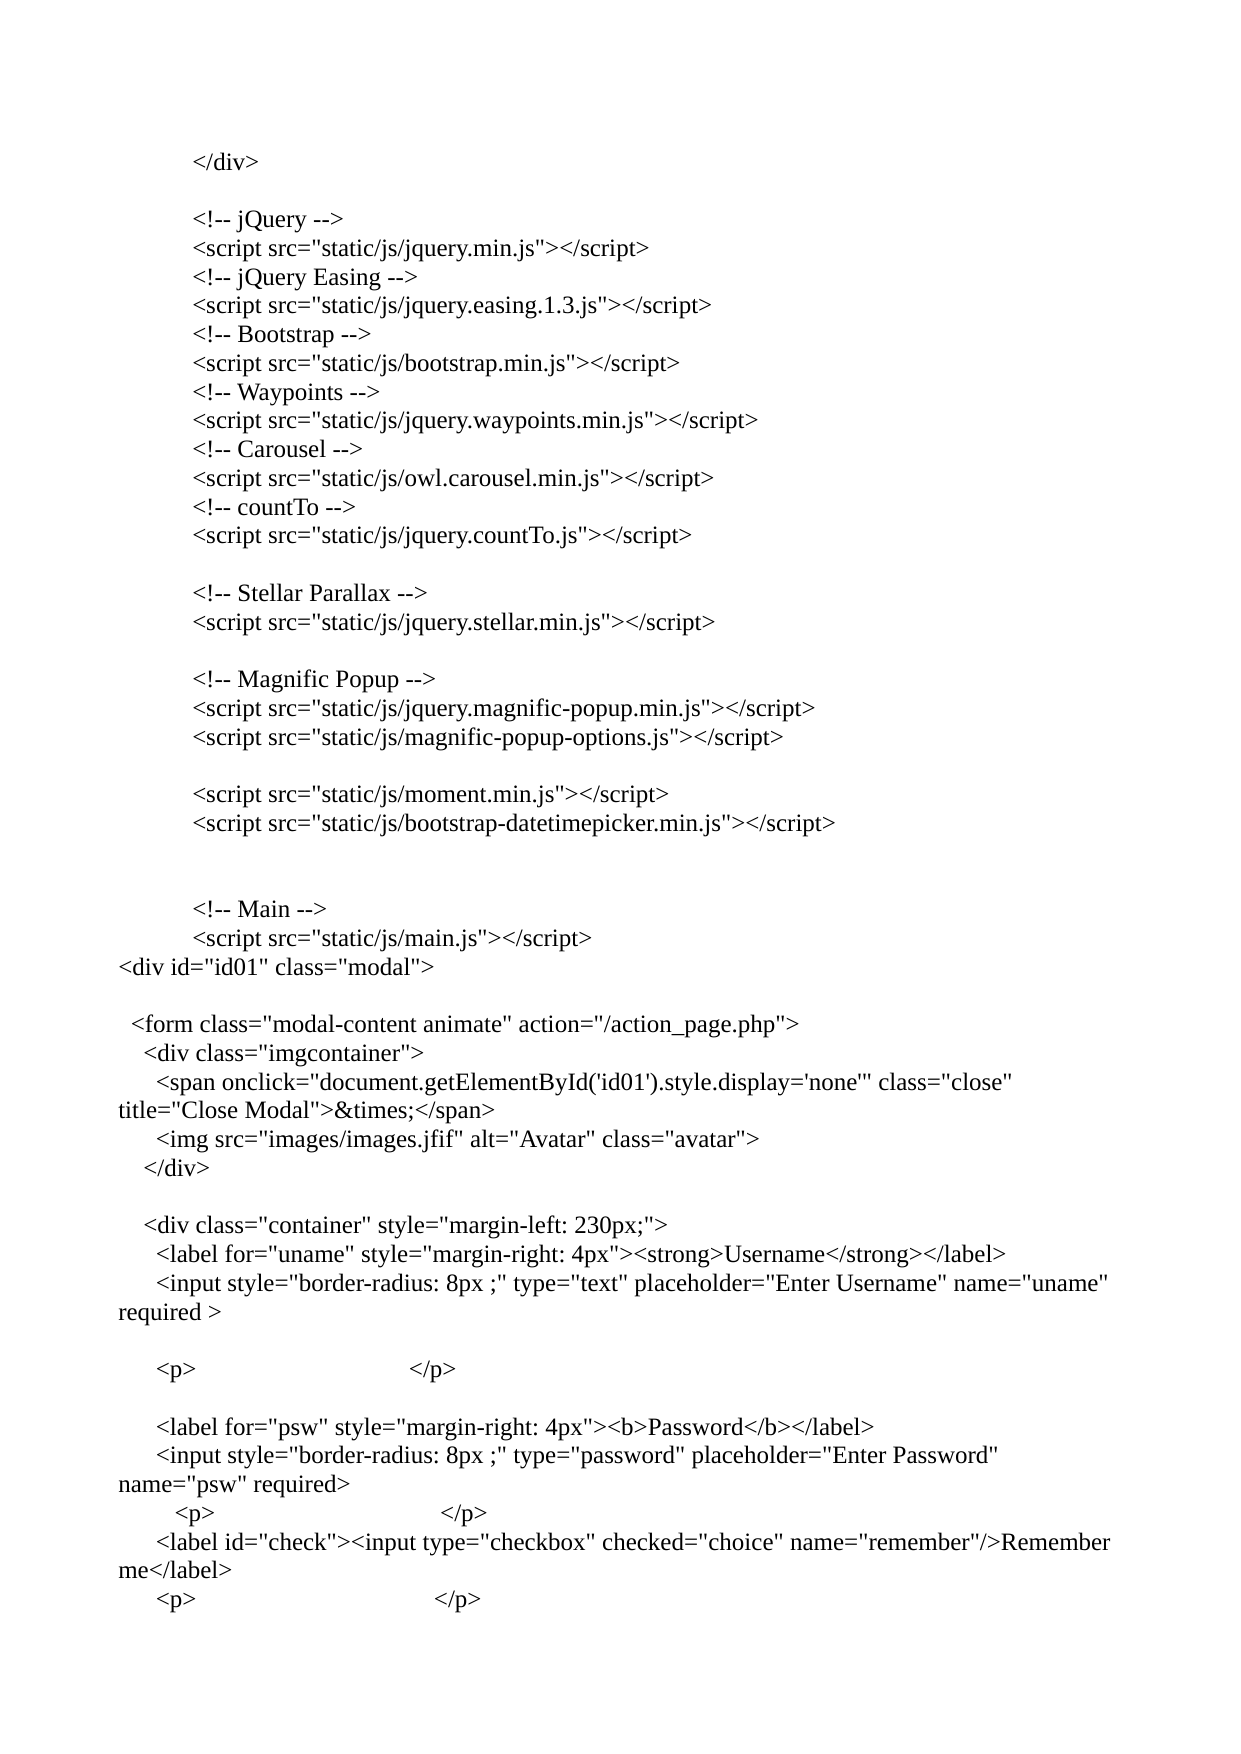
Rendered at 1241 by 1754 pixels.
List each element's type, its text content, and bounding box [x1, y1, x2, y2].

text <div id="id01" class="modal"> [118, 952, 1122, 981]
text <!-- Bootstrap --> [118, 319, 1122, 348]
text <script src="static/js/bootstrap.min.js"></script> [118, 348, 1122, 377]
text <script src="static/js/owl.carousel.min.js"></script> [118, 463, 1122, 492]
text <script src="static/js/jquery.countTo.js"></script> [118, 521, 1122, 549]
text <script src="static/js/main.js"></script> [118, 923, 1122, 952]
text <label for="psw" style="margin-right: 4px"><b>Password</b></label> [118, 1412, 1122, 1441]
text </div> [118, 1153, 1122, 1182]
text <p> </p> [118, 1498, 1122, 1527]
text <img src="images/images.jfif" alt="Avatar" class="avatar"> [118, 1124, 1122, 1153]
text <div class="container" style="margin-left: 230px;"> [118, 1211, 1122, 1239]
text <script src="static/js/jquery.magnific-popup.min.js"></script> [118, 693, 1122, 722]
text <script src="static/js/jquery.easing.1.3.js"></script> [118, 291, 1122, 319]
text <span onclick="document.getElementById('id01').style.display='none'" class="close" title="Close Modal">&times;</span> [118, 1067, 1122, 1124]
text <!-- Magnific Popup --> [118, 664, 1122, 693]
text <p> </p> [118, 1354, 1122, 1383]
text </div> [118, 147, 1122, 176]
text <script src="static/js/jquery.waypoints.min.js"></script> [118, 406, 1122, 434]
text <script src="static/js/magnific-popup-options.js"></script> [118, 722, 1122, 751]
text <input style="border-radius: 8px ;" type="text" placeholder="Enter Username" name="uname" required > [118, 1268, 1122, 1326]
text <label for="uname" style="margin-right: 4px"><strong>Username</strong></label> [118, 1239, 1122, 1268]
text <script src="static/js/jquery.stellar.min.js"></script> [118, 607, 1122, 636]
text <div class="imgcontainer"> [118, 1038, 1122, 1067]
text <!-- Main --> [118, 894, 1122, 923]
text <!-- Carousel --> [118, 434, 1122, 463]
text <script src="static/js/jquery.min.js"></script> [118, 233, 1122, 262]
text <!-- Stellar Parallax --> [118, 578, 1122, 607]
text <!-- countTo --> [118, 492, 1122, 521]
text <form class="modal-content animate" action="/action_page.php"> [118, 1009, 1122, 1038]
text <label id="check"><input type="checkbox" checked="choice" name="remember"/>Remember me</label> [118, 1527, 1122, 1584]
text <p> </p> [118, 1584, 1122, 1613]
text <!-- Waypoints --> [118, 377, 1122, 406]
text <!-- jQuery --> [118, 204, 1122, 233]
text <script src="static/js/bootstrap-datetimepicker.min.js"></script> [118, 808, 1122, 837]
text <!-- jQuery Easing --> [118, 262, 1122, 291]
text <script src="static/js/moment.min.js"></script> [118, 779, 1122, 808]
text <input style="border-radius: 8px ;" type="password" placeholder="Enter Password" name="psw" required> [118, 1441, 1122, 1498]
